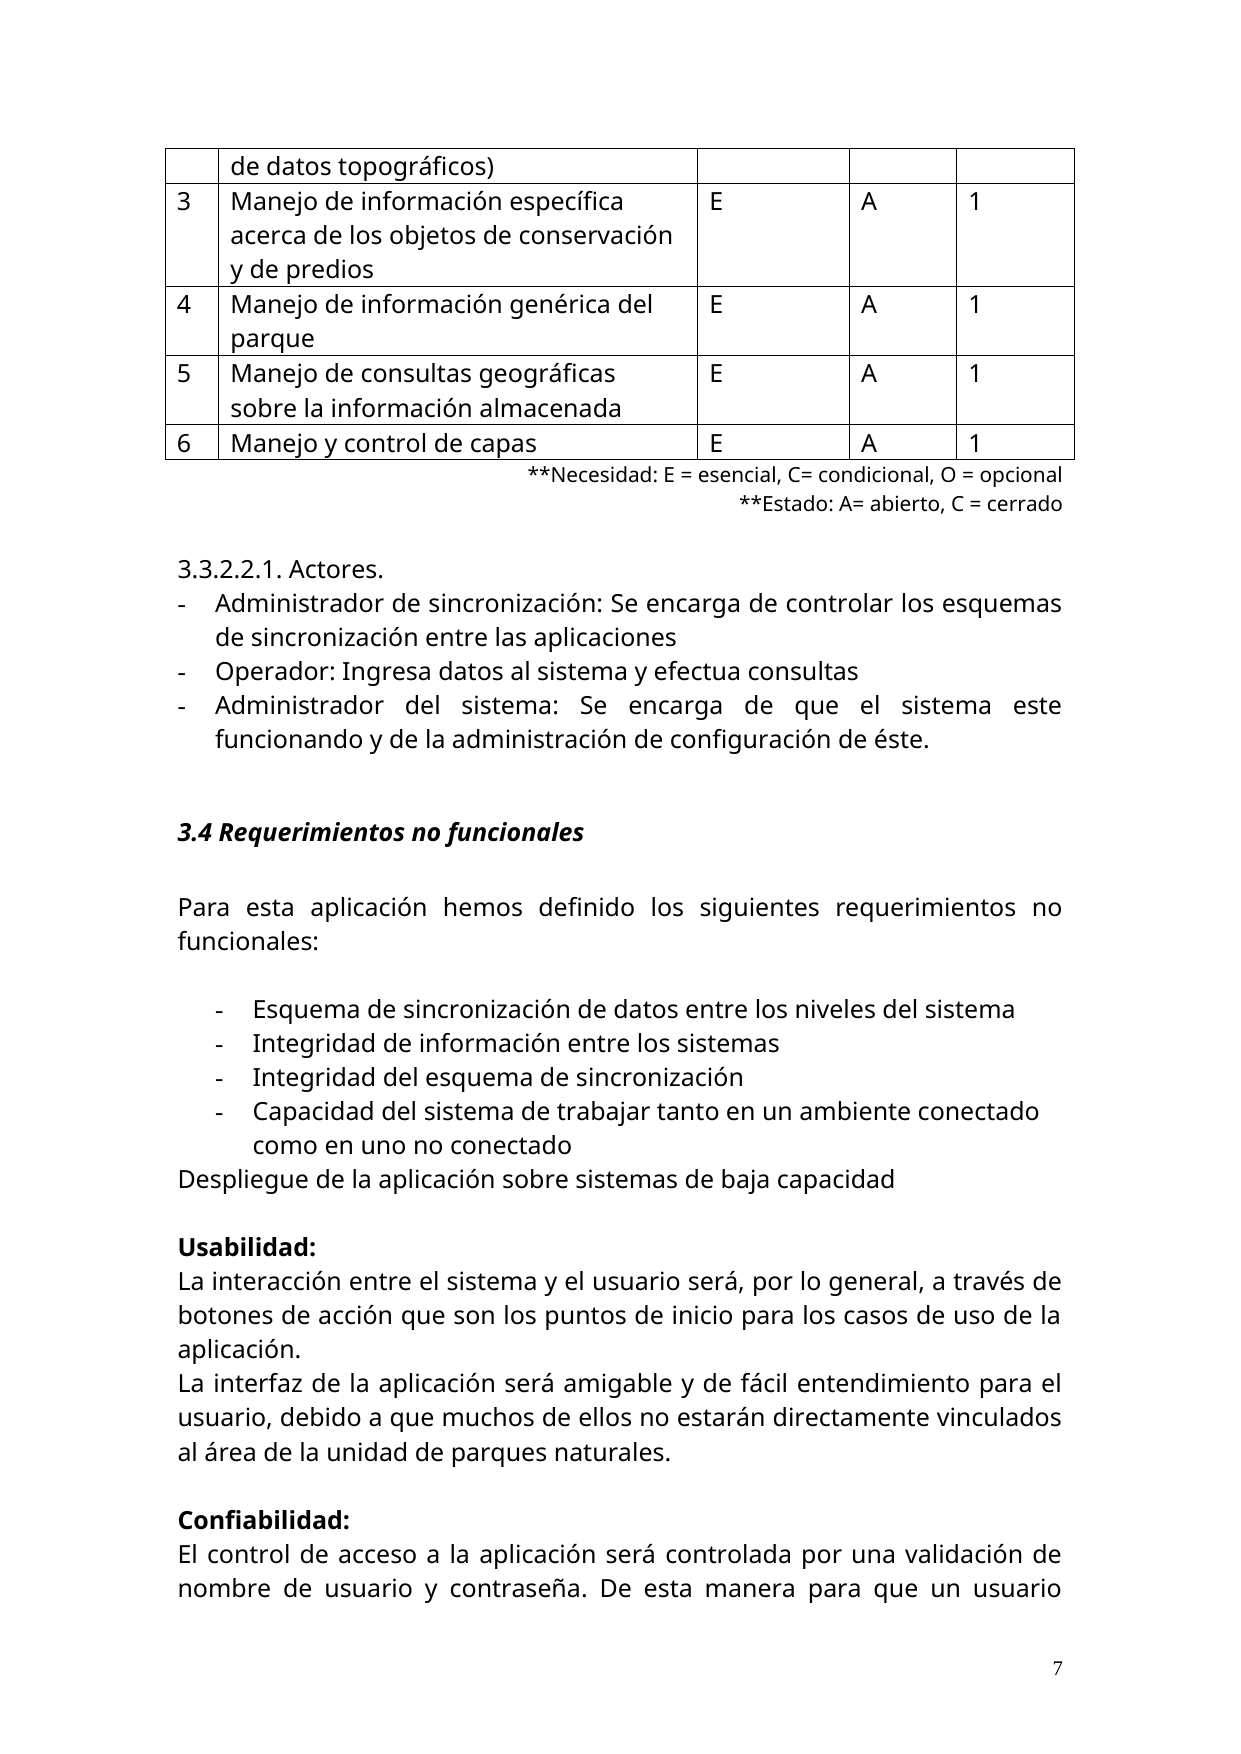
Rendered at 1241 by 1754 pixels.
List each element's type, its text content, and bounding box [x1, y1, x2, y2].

table_cell [957, 149, 1074, 183]
text Confiabilidad: [177, 1502, 1063, 1536]
list Capacidad del sistema de trabajar tanto en un ambiente conectado como en uno no conectado [215, 1093, 1063, 1162]
table_cell 1 [957, 356, 1074, 424]
table_cell A [850, 287, 956, 355]
text Despliegue de la aplicación sobre sistemas de baja capacidad [177, 1162, 1063, 1196]
table_cell [166, 149, 218, 183]
text **Estado: A= abierto, C = cerrado [177, 489, 1063, 517]
list Integridad del esquema de sincronización [215, 1059, 1063, 1093]
table_cell 6 [166, 425, 218, 459]
table_cell Manejo de información genérica del parque [219, 287, 697, 355]
table_cell de datos topográficos) [219, 149, 697, 183]
table_cell Manejo de información específica acerca de los objetos de conservación y de predios [219, 184, 697, 286]
table_cell E [698, 356, 849, 424]
text 3.3.2.2.1. Actores. [177, 551, 1063, 585]
table_cell A [850, 356, 956, 424]
table_cell 5 [166, 356, 218, 424]
list Administrador del sistema: Se encarga de que el sistema este funcionando y de la administración de configuración de éste. [177, 688, 1063, 756]
table_cell 1 [957, 184, 1074, 286]
table_cell E [698, 287, 849, 355]
table_cell Manejo y control de capas [219, 425, 697, 459]
table_cell E [698, 425, 849, 459]
list Integridad de información entre los sistemas [215, 1025, 1063, 1059]
table_cell [698, 149, 849, 183]
list Operador: Ingresa datos al sistema y efectua consultas [177, 653, 1063, 688]
text Para esta aplicación hemos definido los siguientes requerimientos no funcionales: [177, 889, 1063, 957]
subtitle 3.4 Requerimientos no funcionales [177, 815, 1063, 849]
table_cell [850, 149, 956, 183]
table_cell Manejo de consultas geográficas sobre la información almacenada [219, 356, 697, 424]
list Esquema de sincronización de datos entre los niveles del sistema [215, 991, 1063, 1025]
table_cell 1 [957, 287, 1074, 355]
table_cell A [850, 425, 956, 459]
table_cell 3 [166, 184, 218, 286]
text **Necesidad: E = esencial, C= condicional, O = opcional [177, 460, 1063, 489]
text La interacción entre el sistema y el usuario será, por lo general, a través de botones de acción que son los puntos de inicio para los casos de uso de la aplicación. [177, 1264, 1063, 1366]
table_cell A [850, 184, 956, 286]
text La interfaz de la aplicación será amigable y de fácil entendimiento para el usuario, debido a que muchos de ellos no estarán directamente vinculados al área de la unidad de parques naturales. [177, 1366, 1063, 1468]
table_cell E [698, 184, 849, 286]
table_cell 1 [957, 425, 1074, 459]
table_cell 4 [166, 287, 218, 355]
text Usabilidad: [177, 1230, 1063, 1264]
text El control de acceso a la aplicación será controlada por una validación de nombre de usuario y contraseña. De esta manera para que un usuario [177, 1536, 1063, 1604]
list Administrador de sincronización: Se encarga de controlar los esquemas de sincronización entre las aplicaciones [177, 585, 1063, 653]
